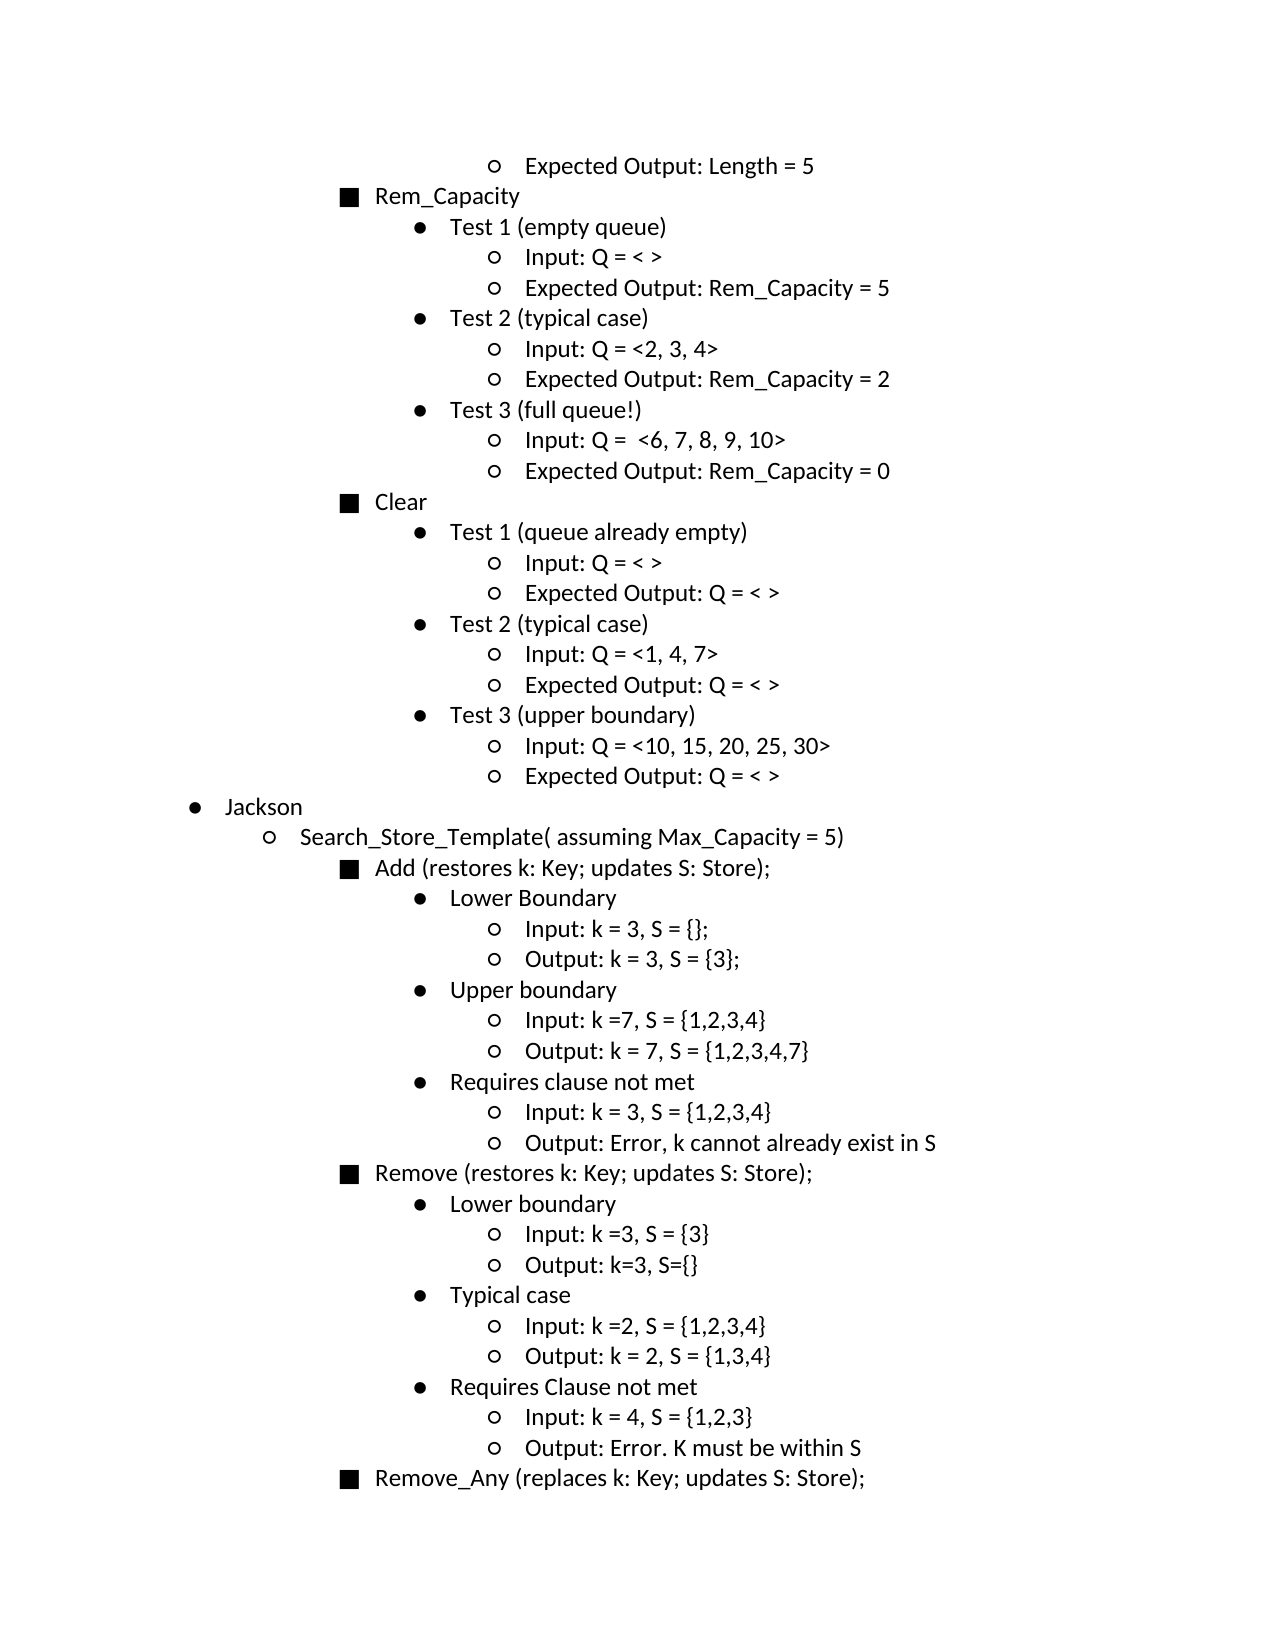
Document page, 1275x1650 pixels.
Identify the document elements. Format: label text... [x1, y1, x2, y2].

list Expected Output: Length = 5 [487, 150, 1125, 181]
list Output: k = 3, S = {3}; [487, 943, 1125, 974]
list Input: Q = <10, 15, 20, 25, 30> [487, 730, 1125, 760]
list Output: Error, k cannot already exist in S [487, 1127, 1125, 1157]
list Expected Output: Rem_Capacity = 0 [487, 455, 1125, 486]
list Test 2 (typical case) [412, 608, 1125, 638]
list Expected Output: Q = < > [487, 669, 1125, 699]
list Rem_Capacity [337, 181, 1125, 211]
list Input: Q = < > [487, 242, 1125, 272]
list Upper boundary [412, 974, 1125, 1004]
list Remove (restores k: Key; updates S: Store); [337, 1157, 1125, 1188]
list Input: Q = <6, 7, 8, 9, 10> [487, 425, 1125, 455]
list Expected Output: Rem_Capacity = 2 [487, 364, 1125, 394]
list Clear [337, 486, 1125, 516]
list Input: k = 3, S = {}; [487, 913, 1125, 943]
list Test 2 (typical case) [412, 303, 1125, 333]
list Output: Error. K must be within S [487, 1432, 1125, 1462]
list Expected Output: Q = < > [487, 577, 1125, 608]
list Input: k =7, S = {1,2,3,4} [487, 1004, 1125, 1035]
list Add (restores k: Key; updates S: Store); [337, 852, 1125, 882]
list Lower boundary [412, 1188, 1125, 1218]
list Test 3 (upper boundary) [412, 699, 1125, 730]
list Output: k = 2, S = {1,3,4} [487, 1340, 1125, 1371]
list Jackson [187, 791, 1125, 821]
list Typical case [412, 1279, 1125, 1310]
list Test 3 (full queue!) [412, 394, 1125, 425]
list Input: Q = <1, 4, 7> [487, 638, 1125, 669]
list Requires clause not met [412, 1066, 1125, 1096]
list Input: k =3, S = {3} [487, 1218, 1125, 1249]
list Input: k = 3, S = {1,2,3,4} [487, 1096, 1125, 1127]
list Test 1 (empty queue) [412, 211, 1125, 242]
list Remove_Any (replaces k: Key; updates S: Store); [337, 1462, 1125, 1493]
list Search_Store_Template( assuming Max_Capacity = 5) [262, 821, 1125, 852]
list Requires Clause not met [412, 1371, 1125, 1401]
list Input: k = 4, S = {1,2,3} [487, 1401, 1125, 1432]
list Input: k =2, S = {1,2,3,4} [487, 1310, 1125, 1340]
list Expected Output: Rem_Capacity = 5 [487, 272, 1125, 303]
list Lower Boundary [412, 882, 1125, 913]
list Output: k = 7, S = {1,2,3,4,7} [487, 1035, 1125, 1066]
list Input: Q = <2, 3, 4> [487, 333, 1125, 364]
list Input: Q = < > [487, 547, 1125, 577]
list Test 1 (queue already empty) [412, 516, 1125, 547]
list Expected Output: Q = < > [487, 760, 1125, 791]
list Output: k=3, S={} [487, 1249, 1125, 1279]
